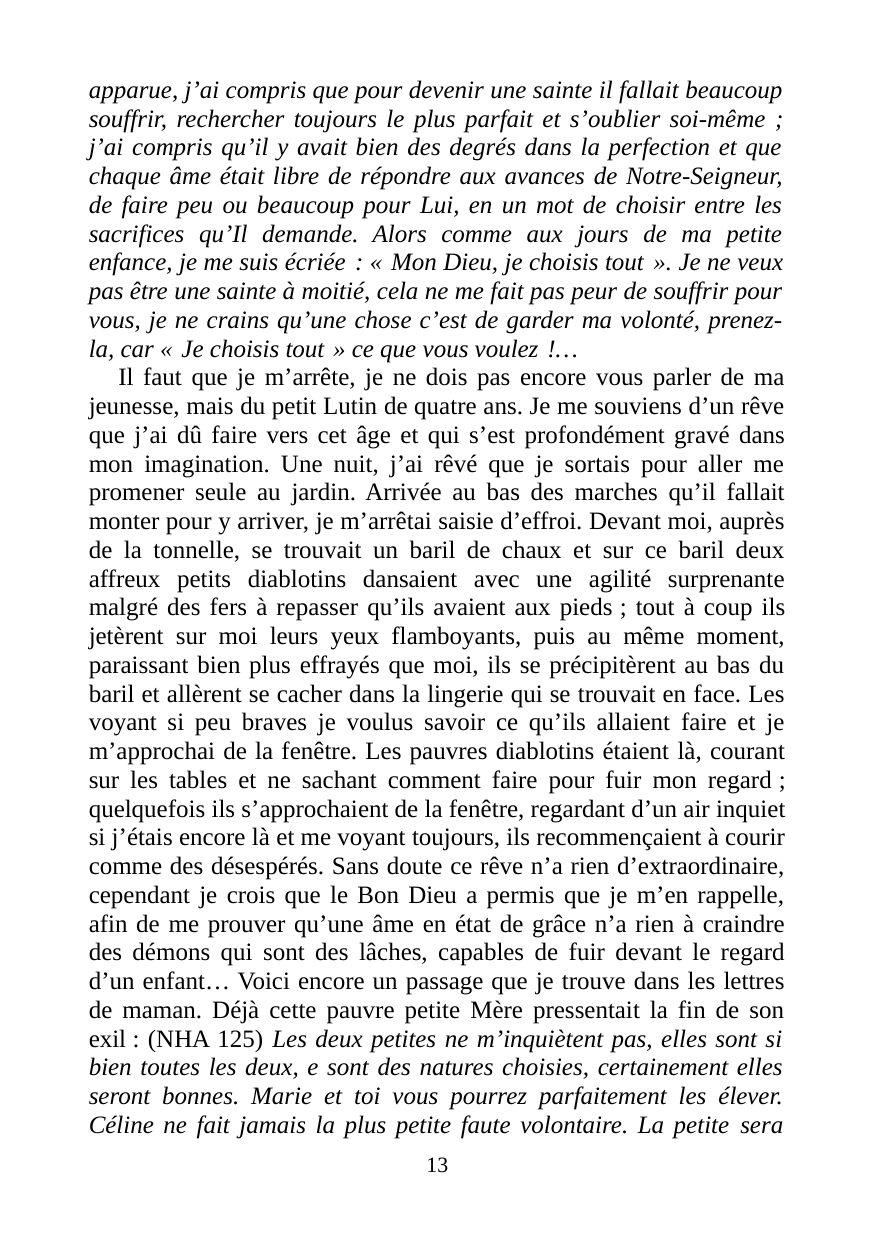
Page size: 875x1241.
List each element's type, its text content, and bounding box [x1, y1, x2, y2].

text apparue, j’ai compris que pour devenir une sainte il fallait beaucoup souffrir, rechercher toujours le plus parfait et s’oublier soi-même ; j’ai compris qu’il y avait bien des degrés dans la perfection et que chaque âme était libre de répondre aux avances de Notre-Seigneur, de faire peu ou beaucoup pour Lui, en un mot de choisir entre les sacrifices qu’Il demande. Alors comme aux jours de ma petite enfance, je me suis écriée : « Mon Dieu, je choisis tout ». Je ne veux pas être une sainte à moitié, cela ne me fait pas peur de souffrir pour vous, je ne crains qu’une chose c’est de garder ma volonté, prenez-la, car « Je choisis tout » ce que vous voulez !… [88, 75, 786, 362]
text Il faut que je m’arrête, je ne dois pas encore vous parler de ma jeunesse, mais du petit Lutin de quatre ans. Je me souviens d’un rêve que j’ai dû faire vers cet âge et qui s’est profondément gravé dans mon imagination. Une nuit, j’ai rêvé que je sortais pour aller me promener seule au jardin. Arrivée au bas des marches qu’il fallait monter pour y arriver, je m’arrêtai saisie d’effroi. Devant moi, auprès de la tonnelle, se trouvait un baril de chaux et sur ce baril deux affreux petits diablotins dansaient avec une agilité surprenante malgré des fers à repasser qu’ils avaient aux pieds ; tout à coup ils jetèrent sur moi leurs yeux flamboyants, puis au même moment, paraissant bien plus effrayés que moi, ils se précipitèrent au bas du baril et allèrent se cacher dans la lingerie qui se trouvait en face. Les voyant si peu braves je voulus savoir ce qu’ils allaient faire et je m’approchai de la fenêtre. Les pauvres diablotins étaient là, courant sur les tables et ne sachant comment faire pour fuir mon regard ; quelquefois ils s’approchaient de la fenêtre, regardant d’un air inquiet si j’étais encore là et me voyant toujours, ils recommençaient à courir comme des désespérés. Sans doute ce rêve n’a rien d’extraordinaire, cependant je crois que le Bon Dieu a permis que je m’en rappelle, afin de me prouver qu’une âme en état de grâce n’a rien à craindre des démons qui sont des lâches, capables de fuir devant le regard d’un enfant… Voici encore un passage que je trouve dans les lettres de maman. Déjà cette pauvre petite Mère pressentait la fin de son exil : (NHA 125) Les deux petites ne m’inquiètent pas, elles sont si bien toutes les deux, e sont des natures choisies, certainement elles seront bonnes. Marie et toi vous pourrez parfaitement les élever. Céline ne fait jamais la plus petite faute volontaire. La petite sera [88, 362, 786, 1139]
